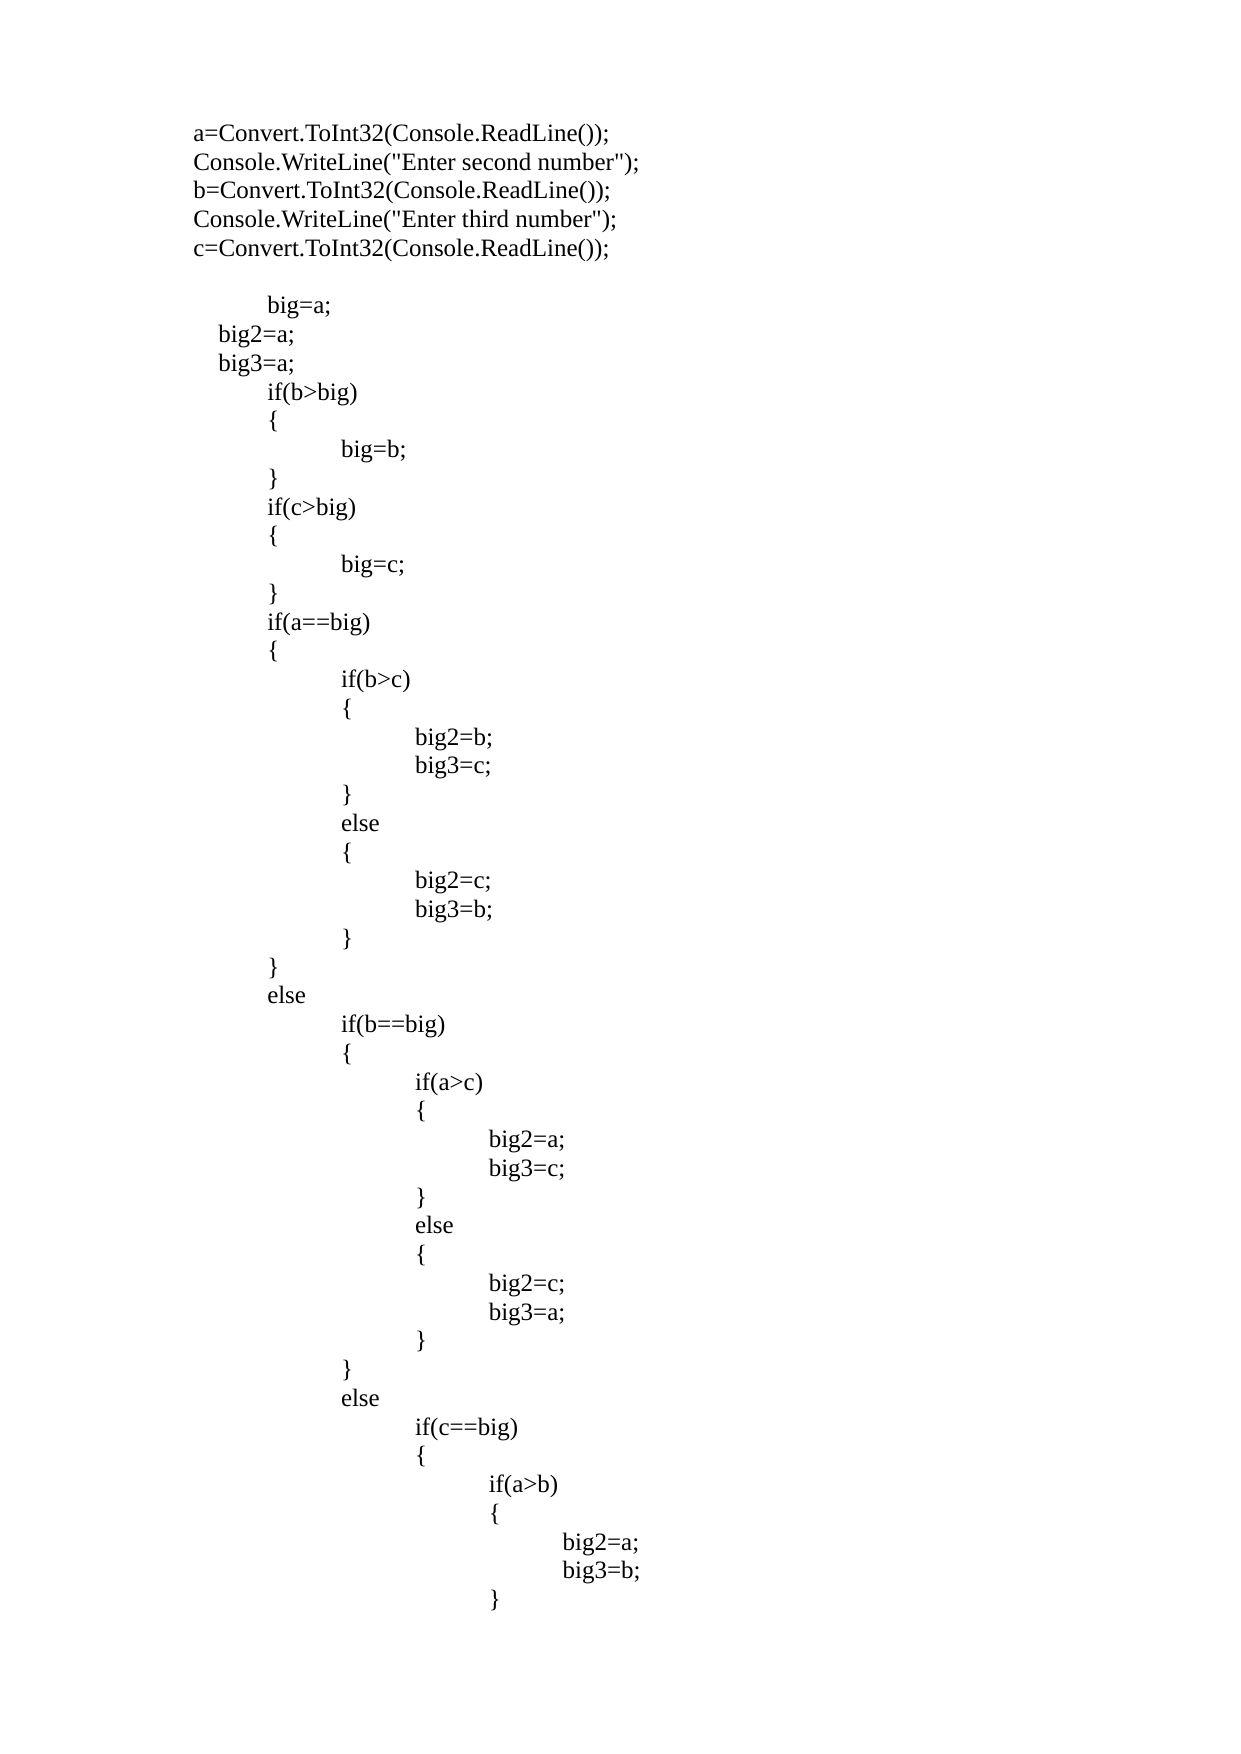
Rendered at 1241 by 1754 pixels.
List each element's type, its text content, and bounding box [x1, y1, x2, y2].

text } [118, 1182, 1122, 1211]
text big2=c; [118, 1268, 1122, 1297]
text c=Convert.ToInt32(Console.ReadLine()); [118, 233, 1122, 262]
text if(c==big) [118, 1412, 1122, 1441]
text { [118, 1498, 1122, 1527]
text if(b==big) [118, 1009, 1122, 1038]
text } [118, 578, 1122, 607]
text else [118, 1211, 1122, 1239]
text } [118, 952, 1122, 981]
text big=a; [118, 291, 1122, 319]
text } [118, 779, 1122, 808]
text big3=b; [118, 1556, 1122, 1584]
text { [118, 1096, 1122, 1124]
text big2=a; [118, 1527, 1122, 1556]
text if(a>b) [118, 1469, 1122, 1498]
text } [118, 1584, 1122, 1613]
text { [118, 406, 1122, 434]
text b=Convert.ToInt32(Console.ReadLine()); [118, 176, 1122, 204]
text big=c; [118, 549, 1122, 578]
text { [118, 521, 1122, 549]
text { [118, 693, 1122, 722]
text big=b; [118, 434, 1122, 463]
text Console.WriteLine("Enter third number"); [118, 204, 1122, 233]
text else [118, 1383, 1122, 1412]
text big2=b; [118, 722, 1122, 751]
text if(b>big) [118, 377, 1122, 406]
text else [118, 808, 1122, 837]
text } [118, 463, 1122, 492]
text big3=b; [118, 894, 1122, 923]
text { [118, 636, 1122, 664]
text Console.WriteLine("Enter second number"); [118, 147, 1122, 176]
text } [118, 923, 1122, 952]
text } [118, 1326, 1122, 1354]
text } [118, 1354, 1122, 1383]
text big3=c; [118, 751, 1122, 779]
text if(a>c) [118, 1067, 1122, 1096]
text { [118, 837, 1122, 866]
text big2=c; [118, 866, 1122, 894]
text if(c>big) [118, 492, 1122, 521]
text big2=a; [118, 319, 1122, 348]
text { [118, 1038, 1122, 1067]
text { [118, 1441, 1122, 1469]
text big2=a; [118, 1124, 1122, 1153]
text if(b>c) [118, 664, 1122, 693]
text big3=c; [118, 1153, 1122, 1182]
text a=Convert.ToInt32(Console.ReadLine()); [118, 118, 1122, 147]
text big3=a; [118, 1297, 1122, 1326]
text else [118, 981, 1122, 1009]
text { [118, 1239, 1122, 1268]
text if(a==big) [118, 607, 1122, 636]
text big3=a; [118, 348, 1122, 377]
